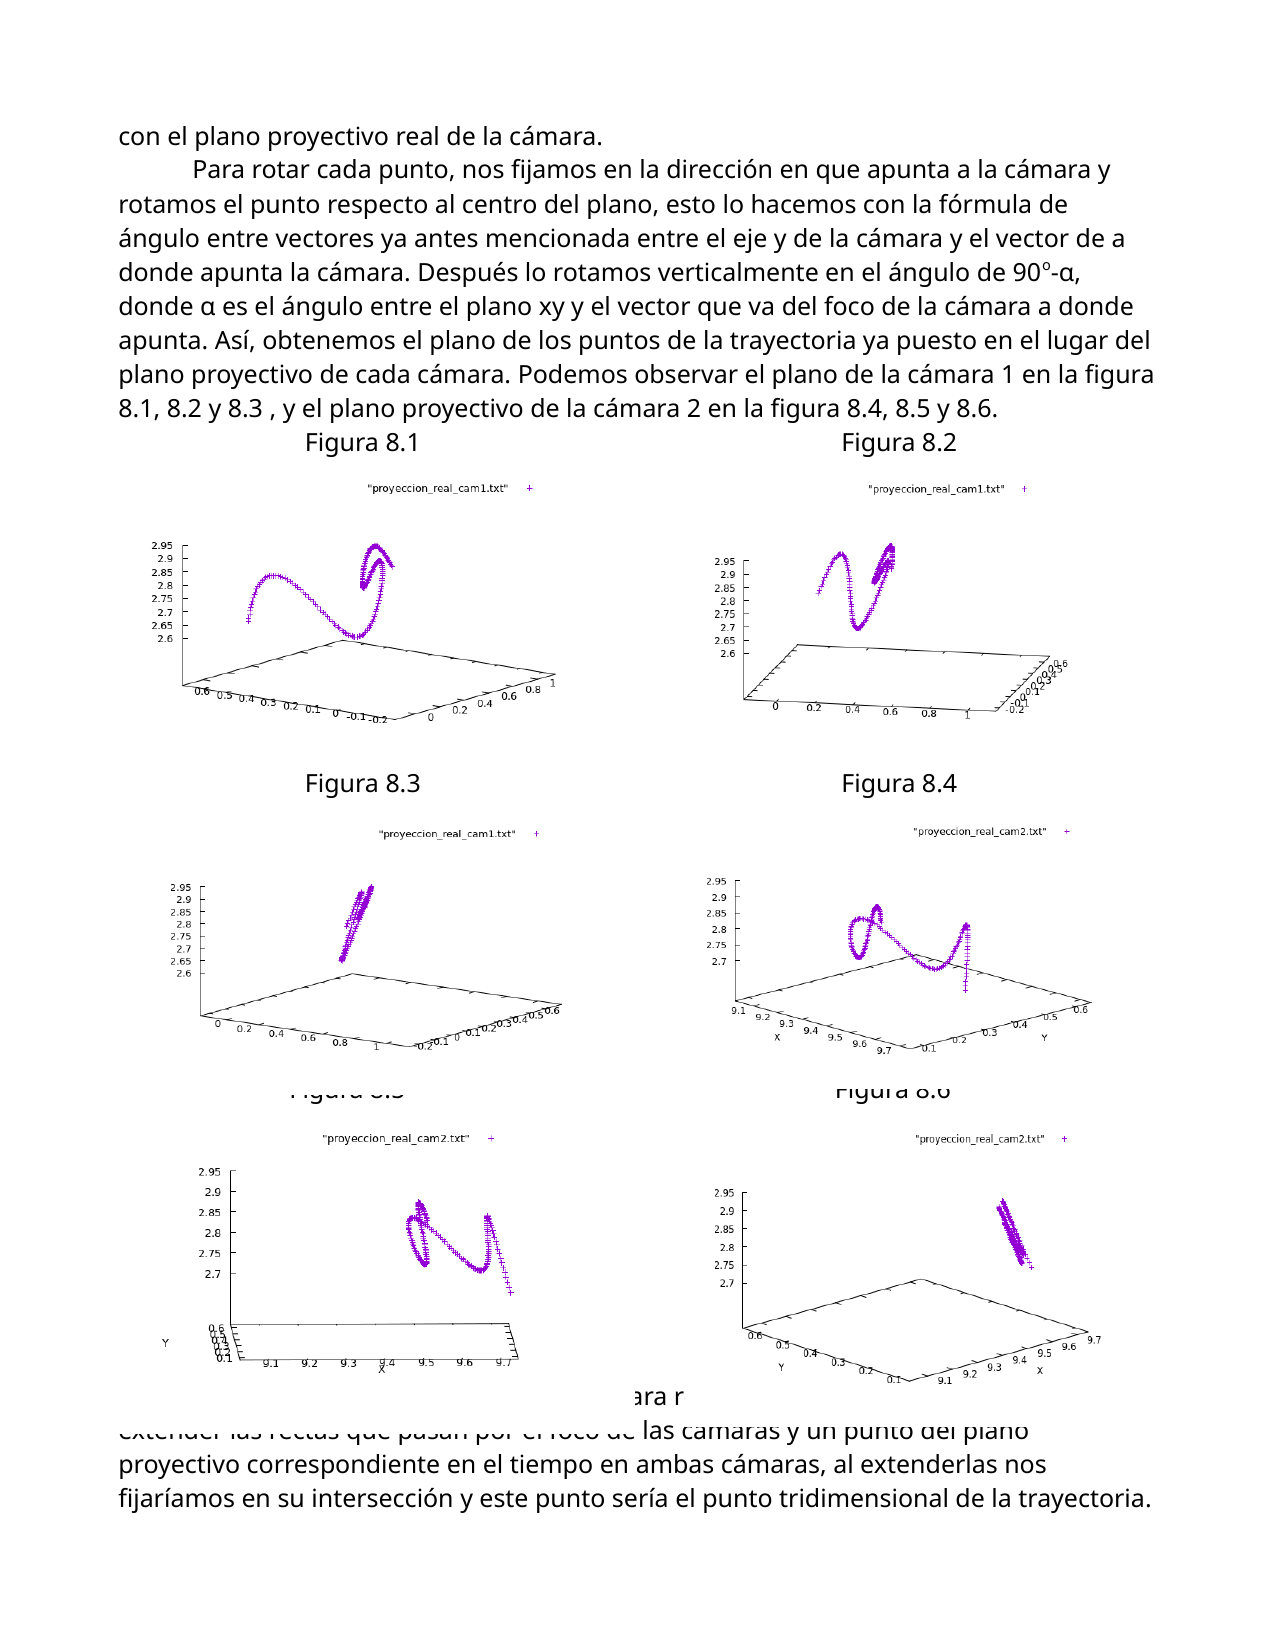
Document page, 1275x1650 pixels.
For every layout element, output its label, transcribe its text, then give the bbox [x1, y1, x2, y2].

picture [137, 806, 623, 1095]
picture [654, 459, 1138, 769]
picture [676, 804, 1149, 1089]
picture [118, 458, 618, 772]
text Figura 8.5 Figura 8.6 [118, 1072, 1157, 1106]
text Figura 8.3 Figura 8.4 [118, 765, 1157, 799]
text Si nuestros cálculos fueran exactos, para reconstruir la trayectoria bastaría con extender las rectas que pasan por el foco de las cámaras y un punto del plano proyectivo correspondiente en el tiempo en ambas cámaras, al extenderlas nos fijaríamos en su intersección y este punto sería el punto tridimensional de la trayectoria. [118, 1378, 1157, 1515]
text Figura 8.1 Figura 8.2 [118, 425, 1157, 459]
picture [685, 1108, 1144, 1427]
text Reconstrucción por rectas. [635, 1344, 685, 1378]
picture [112, 1107, 635, 1434]
text con el plano proyectivo real de la cámara. Para rotar cada punto, nos fijamos en la dirección en que apunta a la cámara y rotamos el punto respecto al centro del plano, esto lo hacemos con la fórmula de ángulo entre vectores ya antes mencionada entre el eje y de la cámara y el vector de a donde apunta la cámara. Después lo rotamos verticalmente en el ángulo de 90o-α, donde α es el ángulo entre el plano xy y el vector que va del foco de la cámara a donde apunta. Así, obtenemos el plano de los puntos de la trayectoria ya puesto en el lugar del plano proyectivo de cada cámara. Podemos observar el plano de la cámara 1 en la figura 8.1, 8.2 y 8.3 , y el plano proyectivo de la cámara 2 en la figura 8.4, 8.5 y 8.6. [118, 118, 1157, 425]
